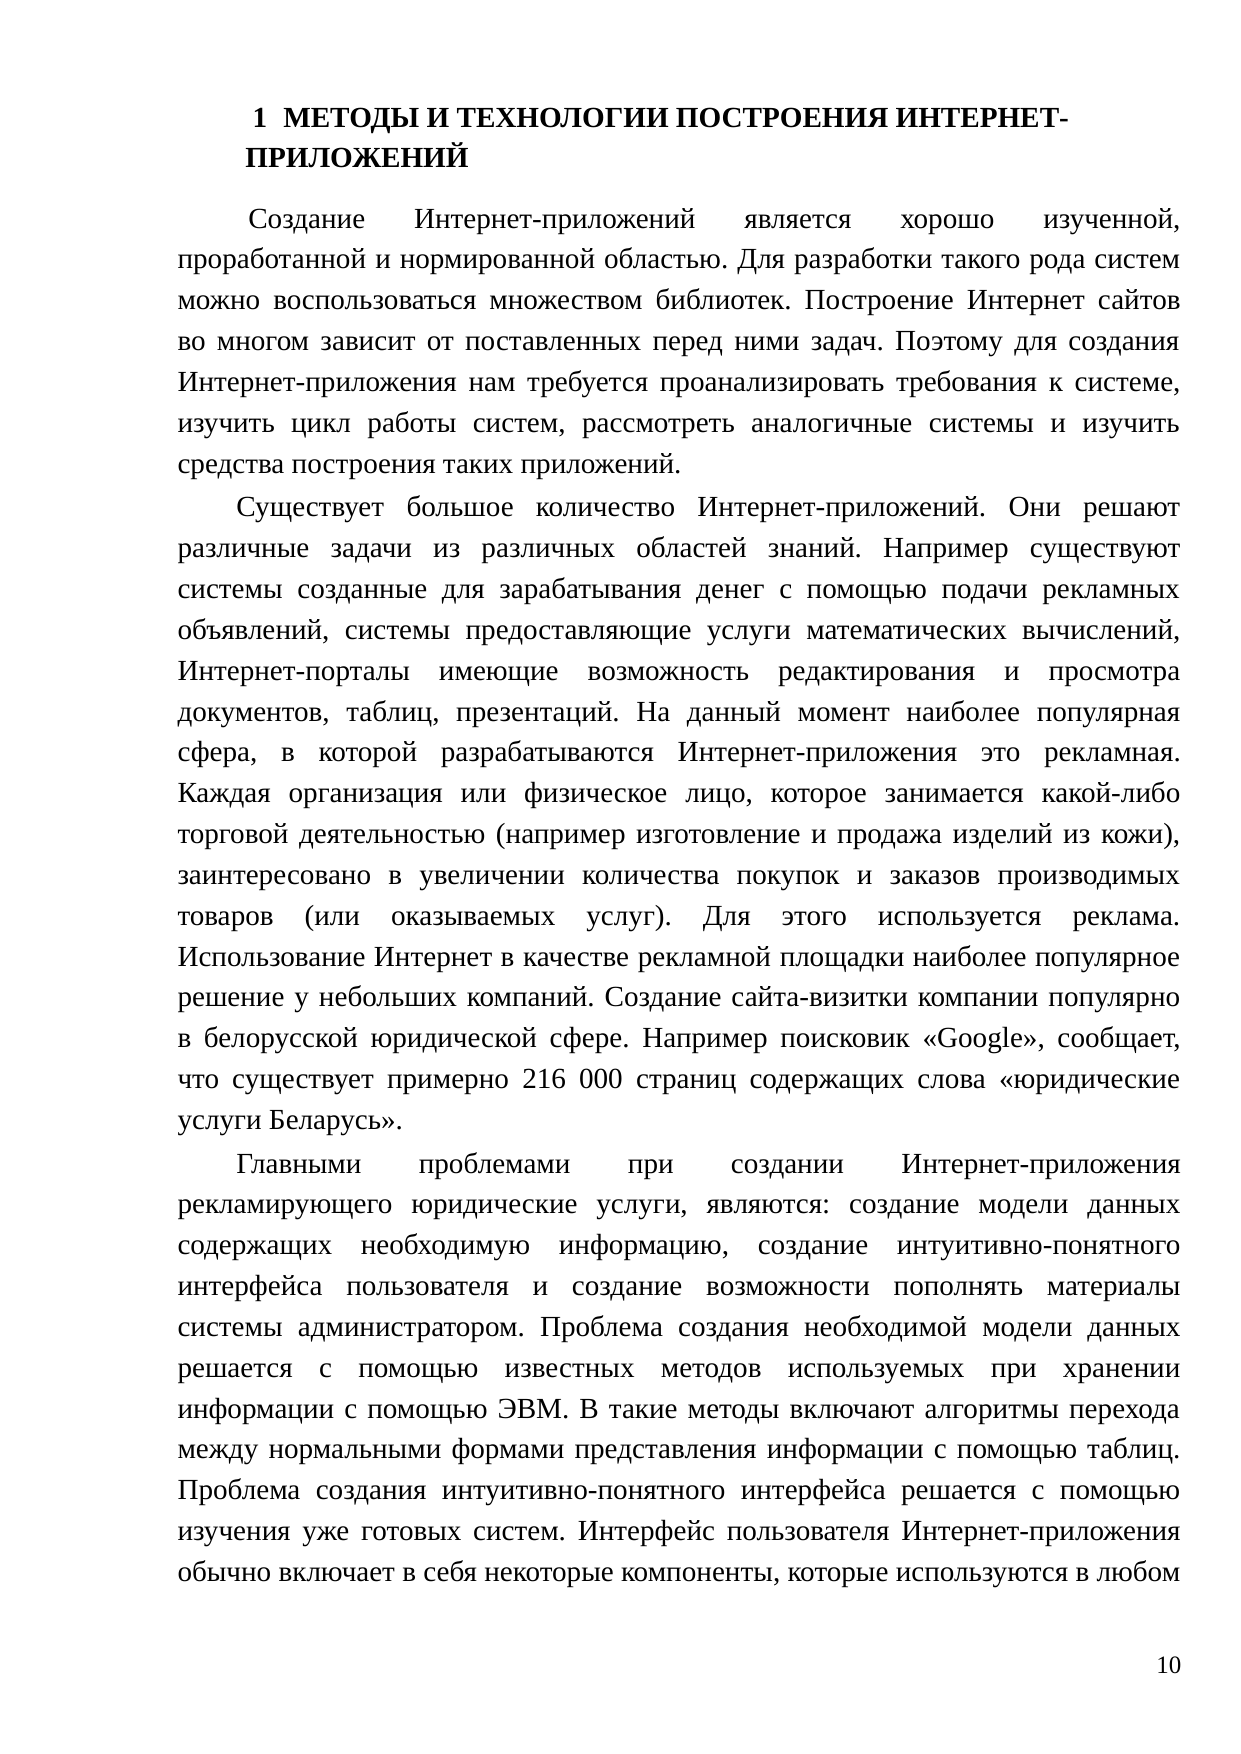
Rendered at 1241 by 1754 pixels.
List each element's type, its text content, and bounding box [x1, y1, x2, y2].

text Существует большое количество Интернет-приложений. Они решают различные задачи из различных областей знаний. Например существуют системы созданные для зарабатывания денег с помощью подачи рекламных объявлений, системы предоставляющие услуги математических вычислений, Интернет-порталы имеющие возможность редактирования и просмотра документов, таблиц, презентаций. На данный момент наиболее популярная сфера, в которой разрабатываются Интернет-приложения это рекламная. Каждая организация или физическое лицо, которое занимается какой-либо торговой деятельностью (например изготовление и продажа изделий из кожи), заинтересовано в увеличении количества покупок и заказов производимых товаров (или оказываемых услуг). Для этого используется реклама. Использование Интернет в качестве рекламной площадки наиболее популярное решение у небольших компаний. Создание сайта-визитки компании популярно в белорусской юридической сфере. Например поисковик «Google», сообщает, что существует примерно 216 000 страниц содержащих слова «юридические услуги Беларусь». [177, 489, 1181, 1136]
text Создание Интернет-приложений является хорошо изученной, проработанной и нормированной областью. Для разработки такого рода систем можно воспользоваться множеством библиотек. Построение Интернет сайтов во многом зависит от поставленных перед ними задач. Поэтому для создания Интернет-приложения нам требуется проанализировать требования к системе, изучить цикл работы систем, рассмотреть аналогичные системы и изучить средства построения таких приложений. [177, 201, 1181, 479]
text Главными проблемами при создании Интернет-приложения рекламирующего юридические услуги, являются: создание модели данных содержащих необходимую информацию, создание интуитивно-понятного интерфейса пользователя и создание возможности пополнять материалы системы администратором. Проблема создания необходимой модели данных решается с помощью известных методов используемых при хранении информации с помощью ЭВМ. В такие методы включают алгоритмы перехода между нормальными формами представления информации с помощью таблиц. Проблема создания интуитивно-понятного интерфейса решается с помощью изучения уже готовых систем. Интерфейс пользователя Интернет-приложения обычно включает в себя некоторые компоненты, которые используются в любом [177, 1146, 1181, 1588]
subtitle МЕТОДЫ И ТЕХНОЛОГИИ ПОСТРОЕНИЯ ИНТЕРНЕТ-ПРИЛОЖЕНИЙ [239, 100, 1181, 173]
